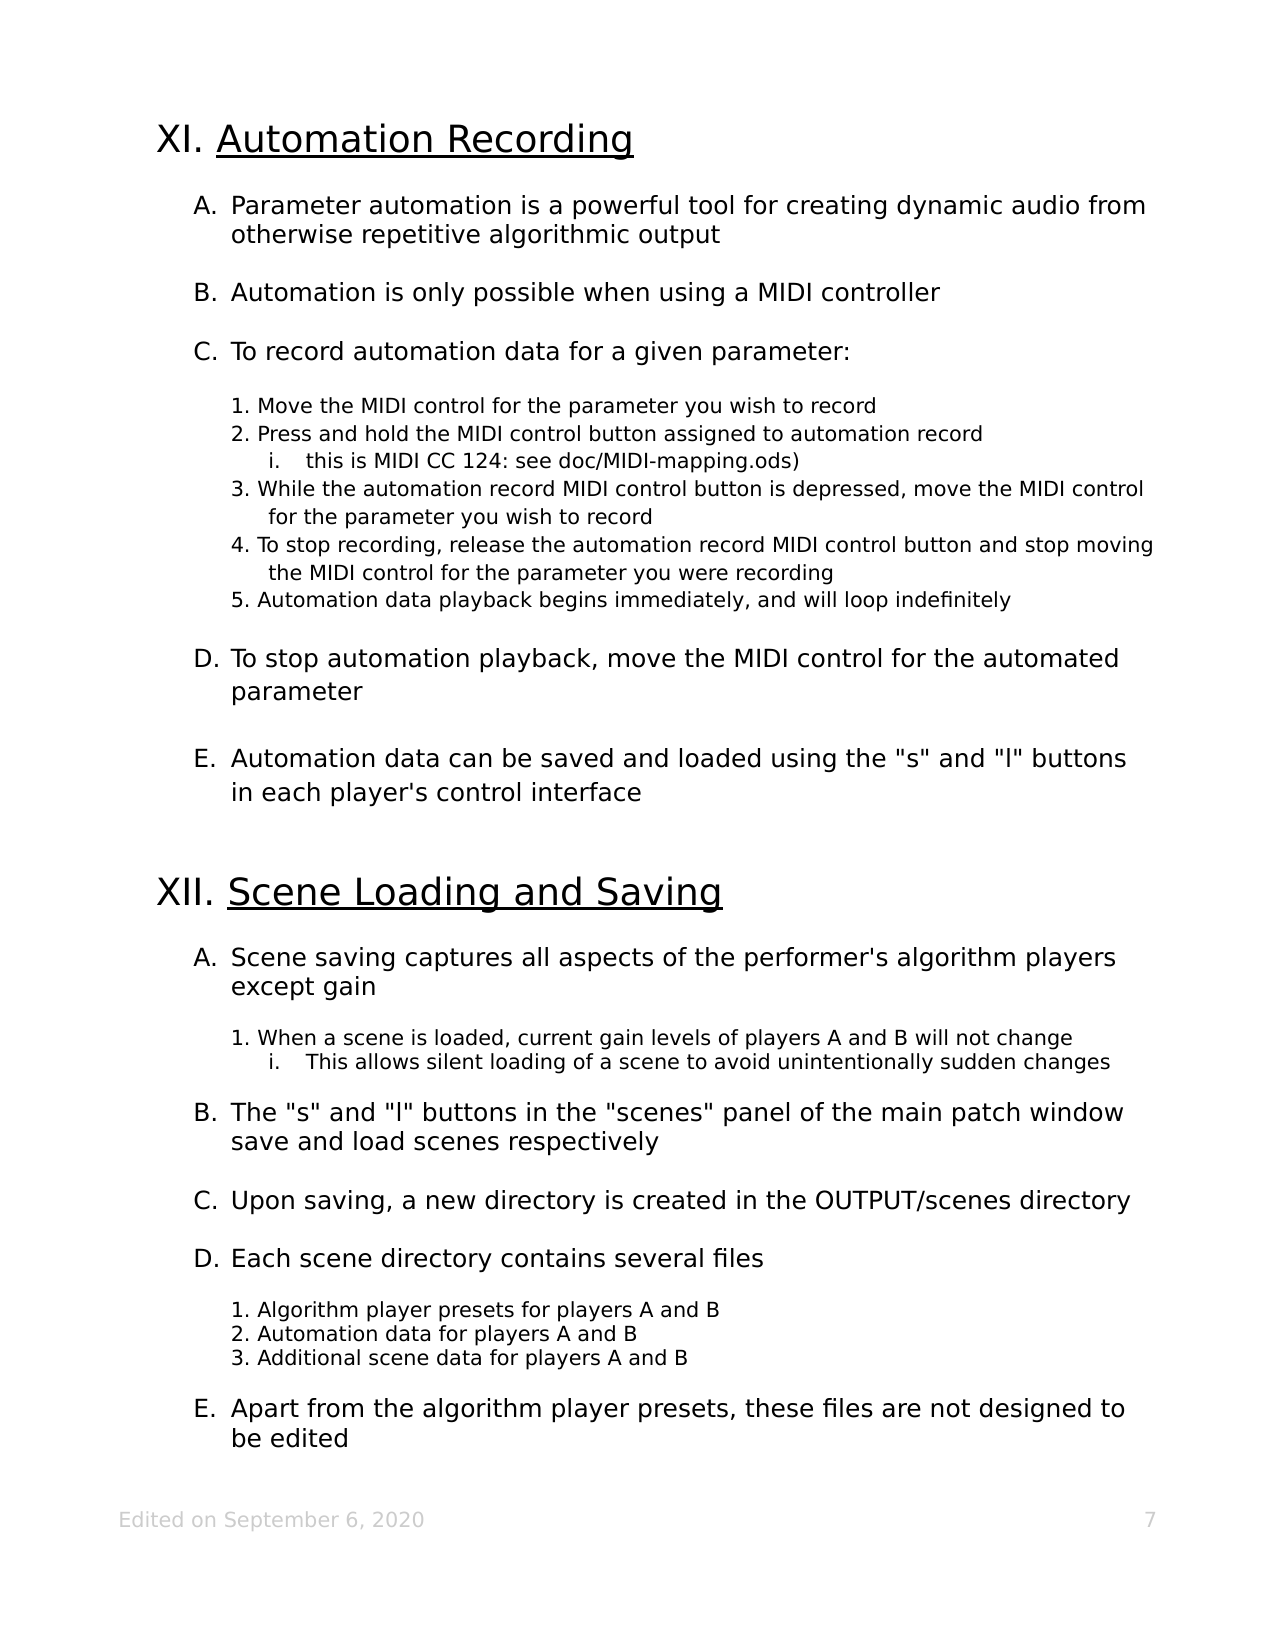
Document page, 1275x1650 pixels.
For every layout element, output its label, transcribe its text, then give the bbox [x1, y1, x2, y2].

list Automation Recording [156, 118, 1157, 162]
list Additional scene data for players A and B [231, 1346, 1157, 1370]
list This allows silent loading of a scene to avoid unintentionally sudden changes [268, 1050, 1157, 1074]
list Press and hold the MIDI control button assigned to automation record [231, 422, 1157, 446]
list To stop automation playback, move the MIDI control for the automated parameter [193, 644, 1157, 707]
list Automation data for players A and B [231, 1322, 1157, 1346]
list Automation data can be saved and loaded using the "s" and "l" buttons in each player's control interface [193, 745, 1157, 807]
list Scene Loading and Saving [156, 870, 1157, 914]
list Apart from the algorithm player presets, these files are not designed to be edited [193, 1395, 1157, 1453]
list To record automation data for a given parameter: [193, 337, 1157, 366]
list Parameter automation is a powerful tool for creating dynamic audio from otherwise repetitive algorithmic output [193, 191, 1157, 249]
list Each scene directory contains several files [193, 1244, 1157, 1273]
list this is MIDI CC 124: see doc/MIDI-mapping.ods) [268, 449, 1157, 474]
list Automation data playback begins immediately, and will loop indefinitely [231, 588, 1157, 613]
list Automation is only possible when using a MIDI controller [193, 278, 1157, 308]
list Algorithm player presets for players A and B [231, 1298, 1157, 1322]
list Upon saving, a new directory is created in the OUTPUT/scenes directory [193, 1186, 1157, 1215]
list Move the MIDI control for the parameter you wish to record [231, 394, 1157, 418]
list Scene saving captures all aspects of the performer's algorithm players except gain [193, 943, 1157, 1001]
list When a scene is loaded, current gain levels of players A and B will not change [231, 1026, 1157, 1050]
list To stop recording, release the automation record MIDI control button and stop moving the MIDI control for the parameter you were recording [231, 533, 1157, 585]
list The "s" and "l" buttons in the "scenes" panel of the main patch window save and load scenes respectively [193, 1098, 1157, 1157]
list While the automation record MIDI control button is depressed, move the MIDI control for the parameter you wish to record [231, 477, 1157, 529]
